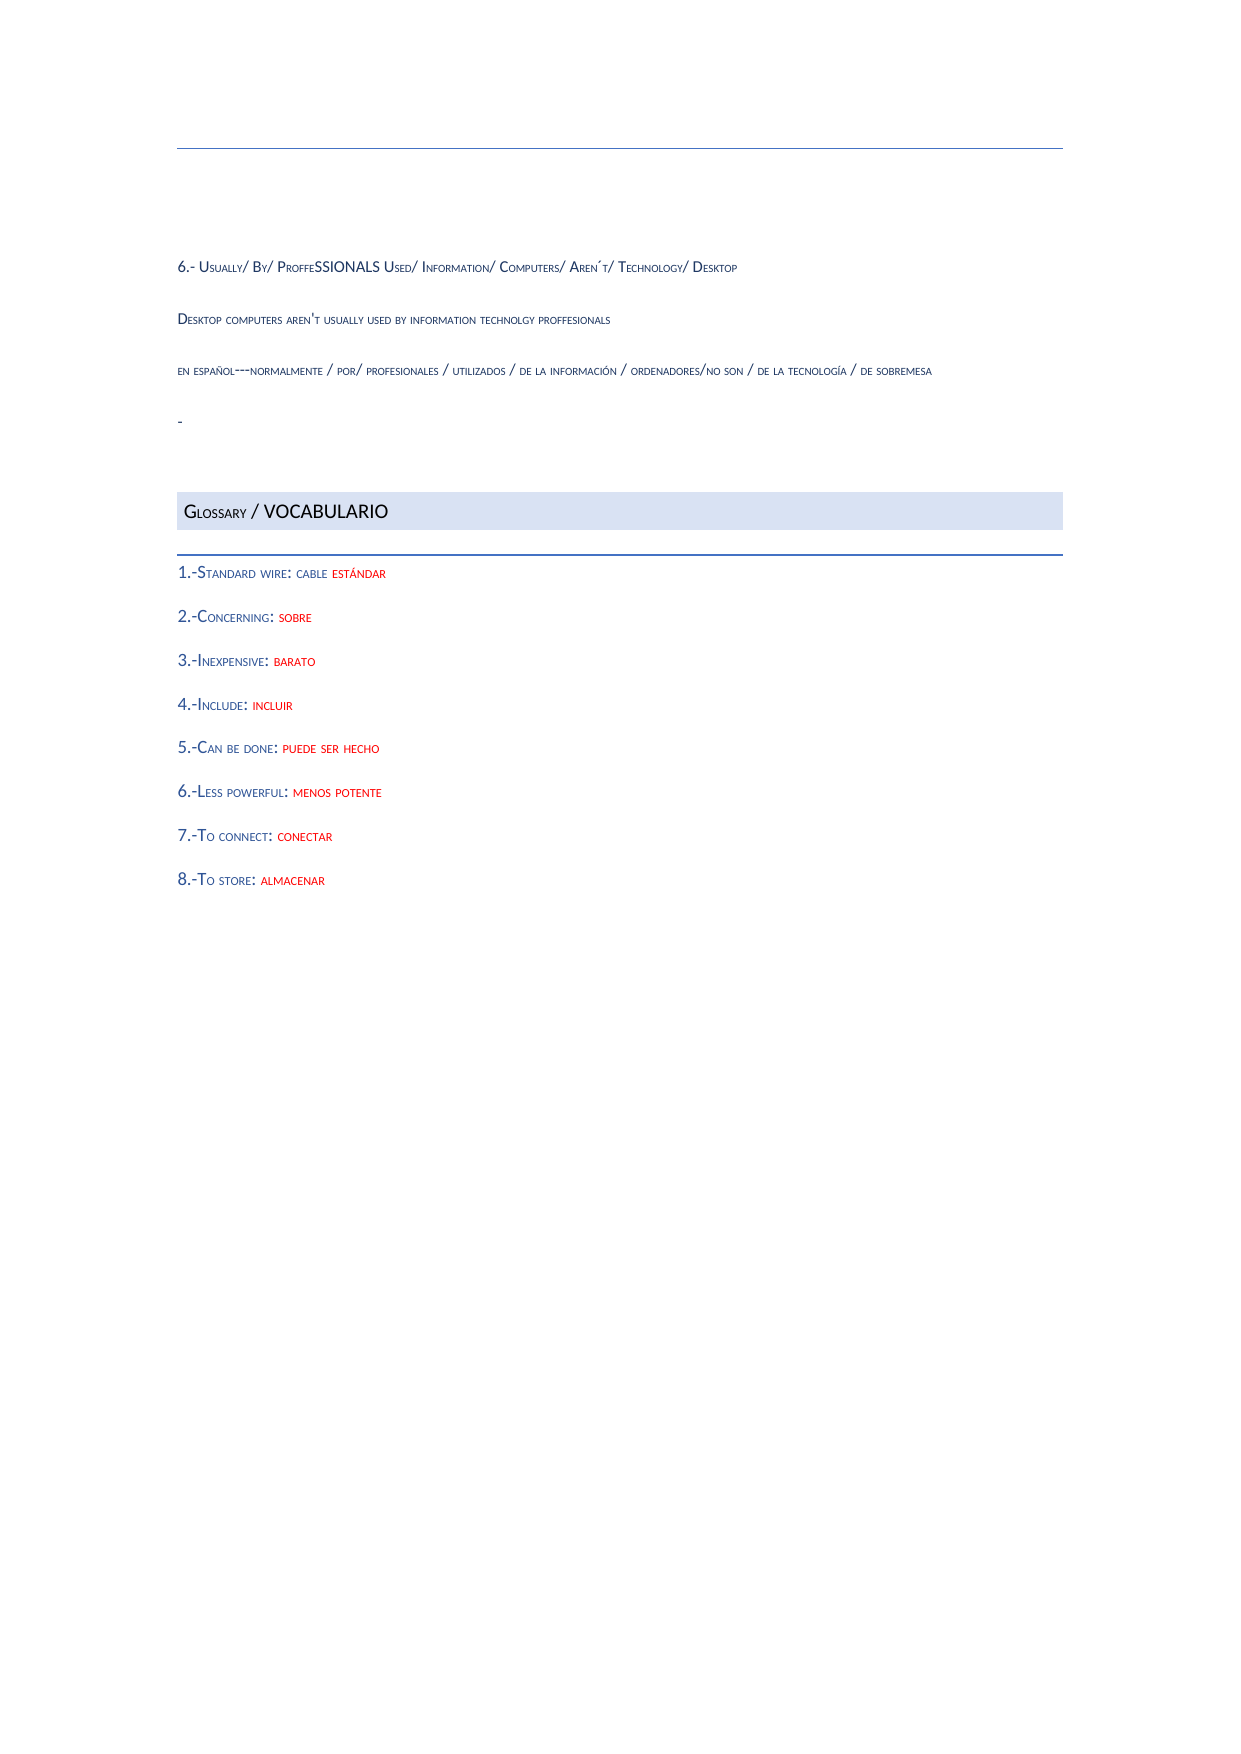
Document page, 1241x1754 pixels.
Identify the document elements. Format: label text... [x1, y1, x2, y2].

text 6.-Less powerful: menos potente [177, 773, 1063, 802]
text 5.-Can be done: puede ser hecho [177, 729, 1063, 758]
text en español---normalmente / por/ profesionales / utilizados / de la información / ordenadores/no son / de la tecnología / de sobremesa [177, 354, 1063, 380]
text - [177, 405, 1063, 431]
text Glossary / VOCABULARIO [184, 498, 1057, 523]
text 6.- Usually/ By/ ProffeSSIONALS Used/ Information/ Computers/ Aren´t/ Technology/ Desktop [177, 251, 1063, 277]
text 8.-To store: almacenar [177, 861, 1063, 890]
text 3.-Inexpensive: barato [177, 642, 1063, 671]
text Desktop computers aren't usually used by information technolgy proffesionals [177, 302, 1063, 328]
text 7.-To connect: conectar [177, 817, 1063, 846]
text 2.-Concerning: sobre [177, 598, 1063, 627]
text 4.-Include: incluir [177, 686, 1063, 715]
text 1.-Standard wire: cable estándar [177, 556, 1063, 583]
